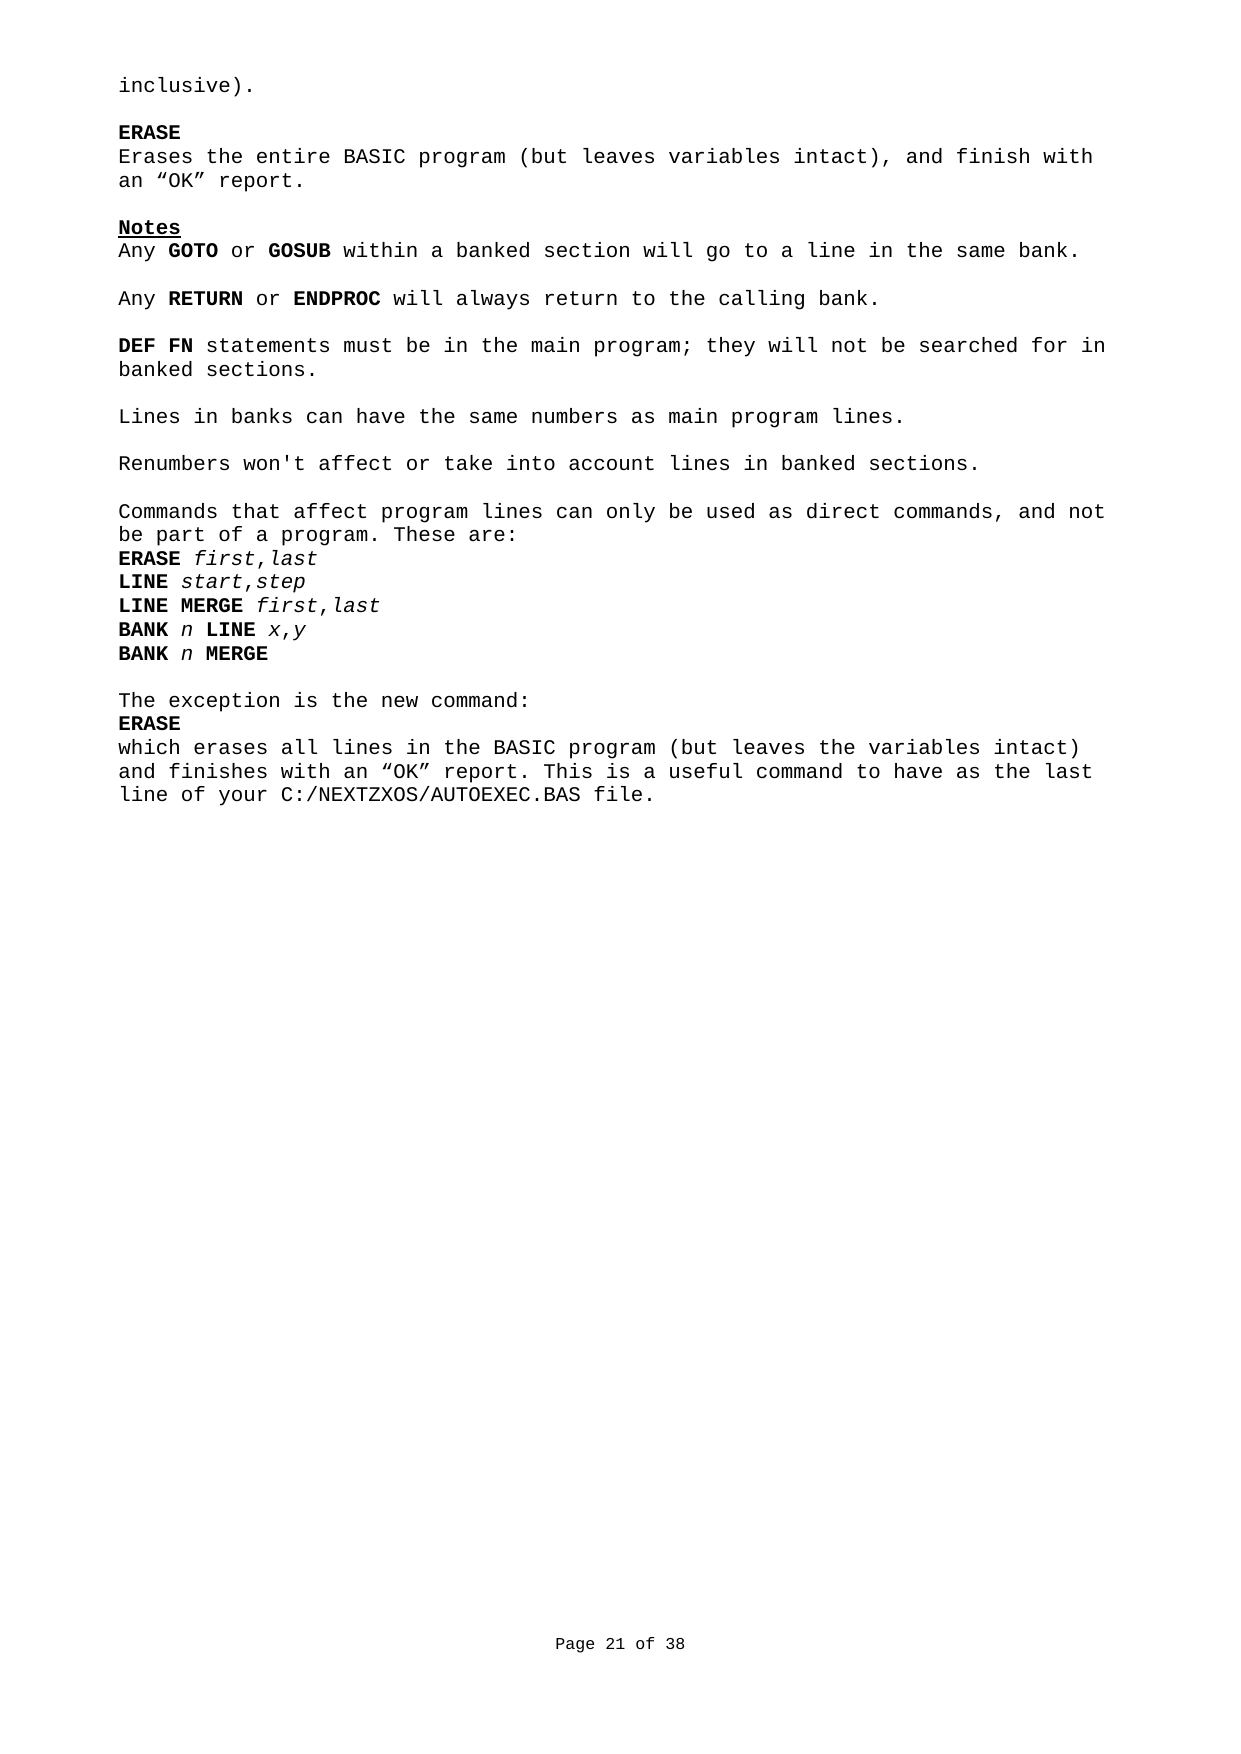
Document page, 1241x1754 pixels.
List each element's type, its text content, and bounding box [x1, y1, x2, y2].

text LINE start,step [118, 572, 1122, 595]
text which erases all lines in the BASIC program (but leaves the variables intact) and finishes with an “OK” report. This is a useful command to have as the last line of your C:/NEXTZXOS/AUTOEXEC.BAS file. [118, 737, 1122, 808]
text LINE MERGE first,last [118, 595, 1122, 619]
text ERASE [118, 713, 1122, 737]
text Renumbers won't affect or take into account lines in banked sections. [118, 453, 1122, 477]
text inclusive). [118, 75, 1122, 99]
text Commands that affect program lines can only be used as direct commands, and not be part of a program. These are: [118, 501, 1122, 548]
text Notes [118, 217, 1122, 241]
text Erases the entire BASIC program (but leaves variables intact), and finish with an “OK” report. [118, 146, 1122, 193]
text Any GOTO or GOSUB within a banked section will go to a line in the same bank. [118, 241, 1122, 264]
text Any RETURN or ENDPROC will always return to the calling bank. [118, 288, 1122, 311]
text Lines in banks can have the same numbers as main program lines. [118, 406, 1122, 430]
text ERASE first,last [118, 548, 1122, 572]
text ERASE [118, 122, 1122, 146]
text BANK n MERGE [118, 642, 1122, 666]
text BANK n LINE x,y [118, 619, 1122, 642]
text The exception is the new command: [118, 690, 1122, 713]
text DEF FN statements must be in the main program; they will not be searched for in banked sections. [118, 335, 1122, 382]
